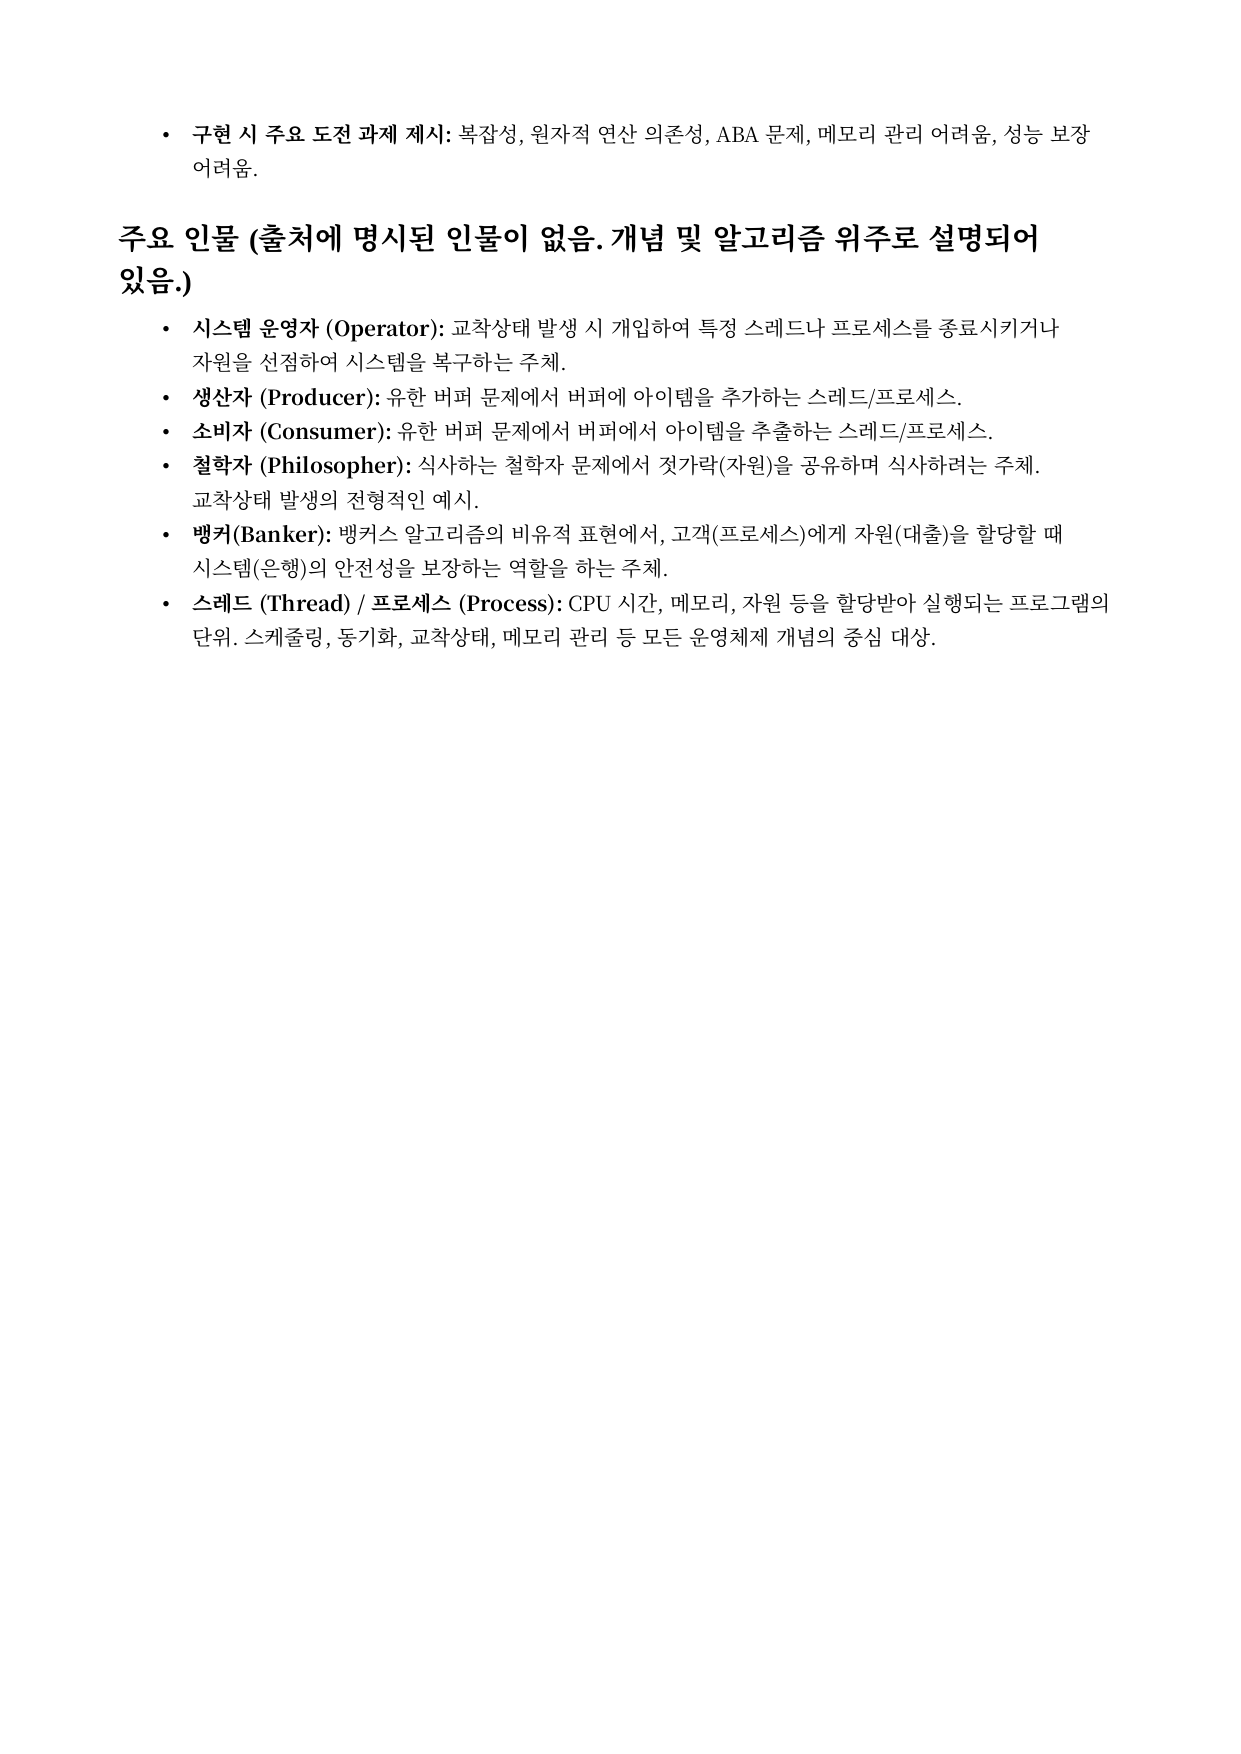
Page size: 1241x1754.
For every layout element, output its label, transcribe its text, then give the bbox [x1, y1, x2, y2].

list 시스템 운영자 (Operator): 교착상태 발생 시 개입하여 특정 스레드나 프로세스를 종료시키거나 자원을 선점하여 시스템을 복구하는 주체. [162, 312, 1122, 377]
list 구현 시 주요 도전 과제 제시: 복잡성, 원자적 연산 의존성, ABA 문제, 메모리 관리 어려움, 성능 보장 어려움. [162, 118, 1122, 182]
list 뱅커(Banker): 뱅커스 알고리즘의 비유적 표현에서, 고객(프로세스)에게 자원(대출)을 할당할 때 시스템(은행)의 안전성을 보장하는 역할을 하는 주체. [162, 518, 1122, 583]
list 소비자 (Consumer): 유한 버퍼 문제에서 버퍼에서 아이템을 추출하는 스레드/프로세스. [162, 415, 1122, 445]
list 생산자 (Producer): 유한 버퍼 문제에서 버퍼에 아이템을 추가하는 스레드/프로세스. [162, 381, 1122, 411]
subtitle 주요 인물 (출처에 명시된 인물이 없음. 개념 및 알고리즘 위주로 설명되어 있음.) [118, 216, 1122, 300]
list 철학자 (Philosopher): 식사하는 철학자 문제에서 젓가락(자원)을 공유하며 식사하려는 주체. 교착상태 발생의 전형적인 예시. [162, 450, 1122, 514]
list 스레드 (Thread) / 프로세스 (Process): CPU 시간, 메모리, 자원 등을 할당받아 실행되는 프로그램의 단위. 스케줄링, 동기화, 교착상태, 메모리 관리 등 모든 운영체제 개념의 중심 대상. [162, 587, 1122, 652]
